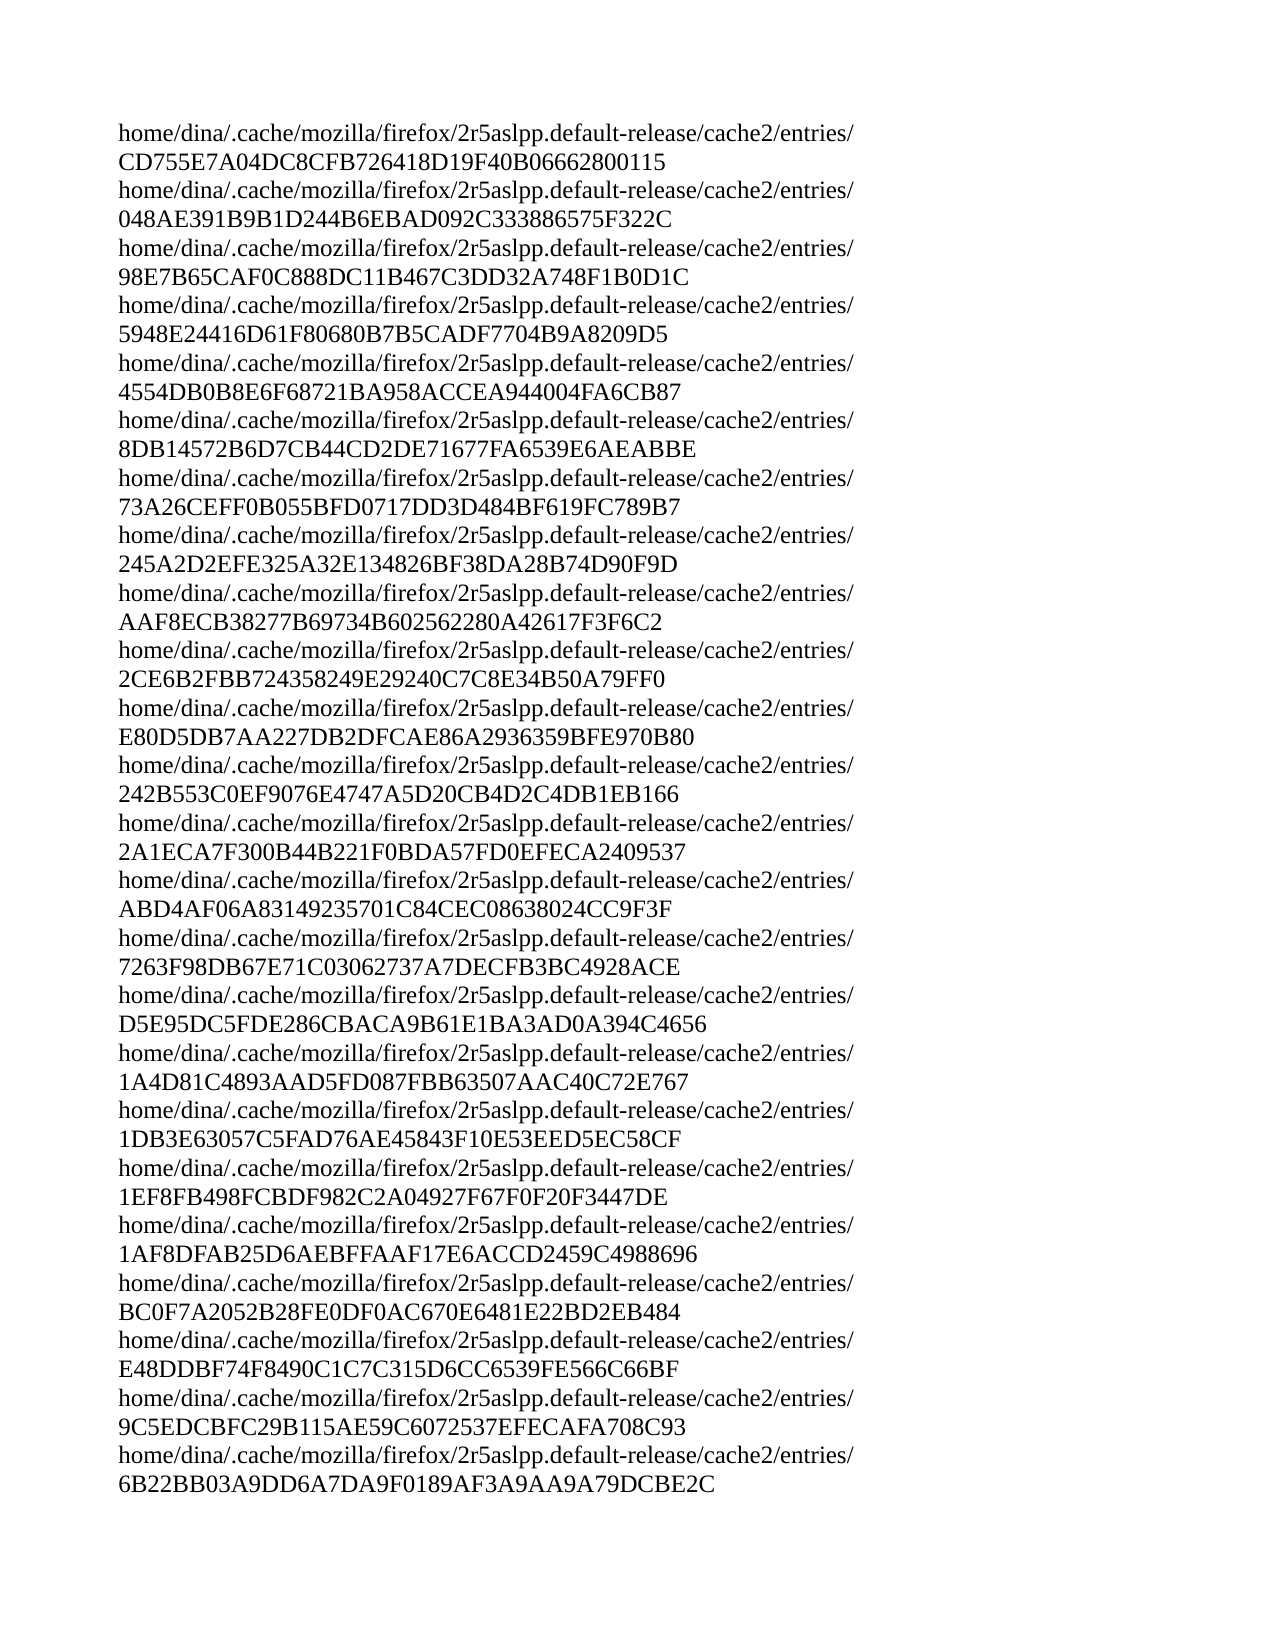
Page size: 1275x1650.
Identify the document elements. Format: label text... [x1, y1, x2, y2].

text home/dina/.cache/mozilla/firefox/2r5aslpp.default-release/cache2/entries/8DB14572B6D7CB44CD2DE71677FA6539E6AEABBE [118, 406, 1157, 463]
text home/dina/.cache/mozilla/firefox/2r5aslpp.default-release/cache2/entries/BC0F7A2052B28FE0DF0AC670E6481E22BD2EB484 [118, 1268, 1157, 1326]
text home/dina/.cache/mozilla/firefox/2r5aslpp.default-release/cache2/entries/D5E95DC5FDE286CBACA9B61E1BA3AD0A394C4656 [118, 981, 1157, 1038]
text home/dina/.cache/mozilla/firefox/2r5aslpp.default-release/cache2/entries/5948E24416D61F80680B7B5CADF7704B9A8209D5 [118, 291, 1157, 348]
text home/dina/.cache/mozilla/firefox/2r5aslpp.default-release/cache2/entries/1AF8DFAB25D6AEBFFAAF17E6ACCD2459C4988696 [118, 1211, 1157, 1268]
text home/dina/.cache/mozilla/firefox/2r5aslpp.default-release/cache2/entries/4554DB0B8E6F68721BA958ACCEA944004FA6CB87 [118, 348, 1157, 406]
text home/dina/.cache/mozilla/firefox/2r5aslpp.default-release/cache2/entries/245A2D2EFE325A32E134826BF38DA28B74D90F9D [118, 521, 1157, 578]
text home/dina/.cache/mozilla/firefox/2r5aslpp.default-release/cache2/entries/6B22BB03A9DD6A7DA9F0189AF3A9AA9A79DCBE2C [118, 1441, 1157, 1498]
text home/dina/.cache/mozilla/firefox/2r5aslpp.default-release/cache2/entries/98E7B65CAF0C888DC11B467C3DD32A748F1B0D1C [118, 233, 1157, 291]
text home/dina/.cache/mozilla/firefox/2r5aslpp.default-release/cache2/entries/AAF8ECB38277B69734B602562280A42617F3F6C2 [118, 578, 1157, 636]
text home/dina/.cache/mozilla/firefox/2r5aslpp.default-release/cache2/entries/CD755E7A04DC8CFB726418D19F40B06662800115 [118, 118, 1157, 176]
text home/dina/.cache/mozilla/firefox/2r5aslpp.default-release/cache2/entries/1DB3E63057C5FAD76AE45843F10E53EED5EC58CF [118, 1096, 1157, 1153]
text home/dina/.cache/mozilla/firefox/2r5aslpp.default-release/cache2/entries/E48DDBF74F8490C1C7C315D6CC6539FE566C66BF [118, 1326, 1157, 1383]
text home/dina/.cache/mozilla/firefox/2r5aslpp.default-release/cache2/entries/1A4D81C4893AAD5FD087FBB63507AAC40C72E767 [118, 1038, 1157, 1096]
text home/dina/.cache/mozilla/firefox/2r5aslpp.default-release/cache2/entries/2CE6B2FBB724358249E29240C7C8E34B50A79FF0 [118, 636, 1157, 693]
text home/dina/.cache/mozilla/firefox/2r5aslpp.default-release/cache2/entries/2A1ECA7F300B44B221F0BDA57FD0EFECA2409537 [118, 808, 1157, 866]
text home/dina/.cache/mozilla/firefox/2r5aslpp.default-release/cache2/entries/242B553C0EF9076E4747A5D20CB4D2C4DB1EB166 [118, 751, 1157, 808]
text home/dina/.cache/mozilla/firefox/2r5aslpp.default-release/cache2/entries/ABD4AF06A83149235701C84CEC08638024CC9F3F [118, 866, 1157, 923]
text home/dina/.cache/mozilla/firefox/2r5aslpp.default-release/cache2/entries/7263F98DB67E71C03062737A7DECFB3BC4928ACE [118, 923, 1157, 981]
text home/dina/.cache/mozilla/firefox/2r5aslpp.default-release/cache2/entries/73A26CEFF0B055BFD0717DD3D484BF619FC789B7 [118, 463, 1157, 521]
text home/dina/.cache/mozilla/firefox/2r5aslpp.default-release/cache2/entries/1EF8FB498FCBDF982C2A04927F67F0F20F3447DE [118, 1153, 1157, 1211]
text home/dina/.cache/mozilla/firefox/2r5aslpp.default-release/cache2/entries/E80D5DB7AA227DB2DFCAE86A2936359BFE970B80 [118, 693, 1157, 751]
text home/dina/.cache/mozilla/firefox/2r5aslpp.default-release/cache2/entries/048AE391B9B1D244B6EBAD092C333886575F322C [118, 176, 1157, 233]
text home/dina/.cache/mozilla/firefox/2r5aslpp.default-release/cache2/entries/9C5EDCBFC29B115AE59C6072537EFECAFA708C93 [118, 1383, 1157, 1441]
